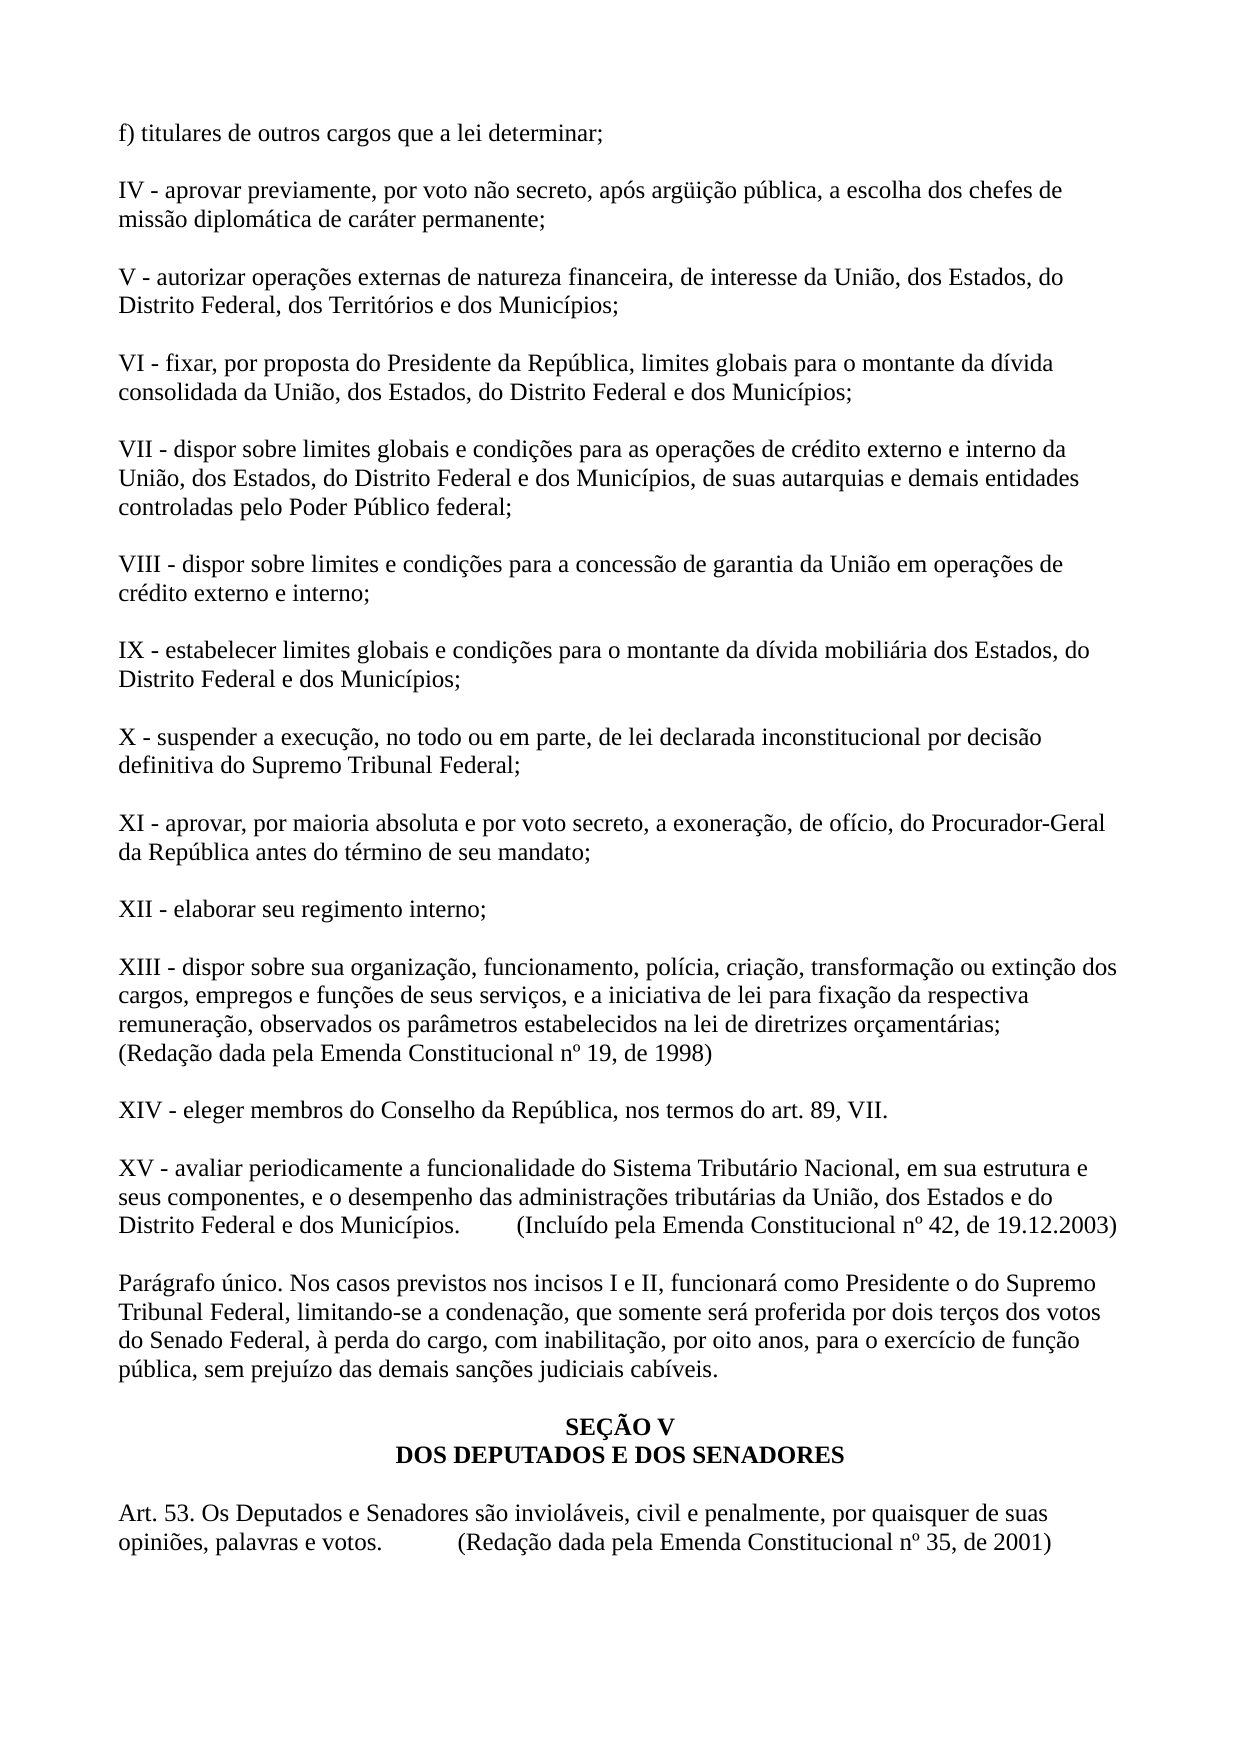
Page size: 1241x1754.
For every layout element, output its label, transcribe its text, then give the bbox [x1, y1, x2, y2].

text X - suspender a execução, no todo ou em parte, de lei declarada inconstitucional por decisão definitiva do Supremo Tribunal Federal; [118, 722, 1122, 779]
text VIII - dispor sobre limites e condições para a concessão de garantia da União em operações de crédito externo e interno; [118, 549, 1122, 607]
text XIII - dispor sobre sua organização, funcionamento, polícia, criação, transformação ou extinção dos cargos, empregos e funções de seus serviços, e a iniciativa de lei para fixação da respectiva remuneração, observados os parâmetros estabelecidos na lei de diretrizes orçamentárias; (Redação dada pela Emenda Constitucional nº 19, de 1998) [118, 952, 1122, 1067]
text IV - aprovar previamente, por voto não secreto, após argüição pública, a escolha dos chefes de missão diplomática de caráter permanente; [118, 176, 1122, 233]
text Parágrafo único. Nos casos previstos nos incisos I e II, funcionará como Presidente o do Supremo Tribunal Federal, limitando-se a condenação, que somente será proferida por dois terços dos votos do Senado Federal, à perda do cargo, com inabilitação, por oito anos, para o exercício de função pública, sem prejuízo das demais sanções judiciais cabíveis. [118, 1268, 1122, 1383]
text XI - aprovar, por maioria absoluta e por voto secreto, a exoneração, de ofício, do Procurador-Geral da República antes do término de seu mandato; [118, 808, 1122, 866]
text VII - dispor sobre limites globais e condições para as operações de crédito externo e interno da União, dos Estados, do Distrito Federal e dos Municípios, de suas autarquias e demais entidades controladas pelo Poder Público federal; [118, 434, 1122, 521]
text XII - elaborar seu regimento interno; [118, 894, 1122, 923]
text Art. 53. Os Deputados e Senadores são invioláveis, civil e penalmente, por quaisquer de suas opiniões, palavras e votos. (Redação dada pela Emenda Constitucional nº 35, de 2001) [118, 1498, 1122, 1556]
text XV - avaliar periodicamente a funcionalidade do Sistema Tributário Nacional, em sua estrutura e seus componentes, e o desempenho das administrações tributárias da União, dos Estados e do Distrito Federal e dos Municípios. (Incluído pela Emenda Constitucional nº 42, de 19.12.2003) [118, 1153, 1122, 1239]
text XIV - eleger membros do Conselho da República, nos termos do art. 89, VII. [118, 1096, 1122, 1124]
text DOS DEPUTADOS E DOS SENADORES [118, 1441, 1122, 1469]
text IX - estabelecer limites globais e condições para o montante da dívida mobiliária dos Estados, do Distrito Federal e dos Municípios; [118, 636, 1122, 693]
text SEÇÃO V [118, 1412, 1122, 1441]
text f) titulares de outros cargos que a lei determinar; [118, 118, 1122, 147]
text VI - fixar, por proposta do Presidente da República, limites globais para o montante da dívida consolidada da União, dos Estados, do Distrito Federal e dos Municípios; [118, 348, 1122, 406]
text V - autorizar operações externas de natureza financeira, de interesse da União, dos Estados, do Distrito Federal, dos Territórios e dos Municípios; [118, 262, 1122, 319]
